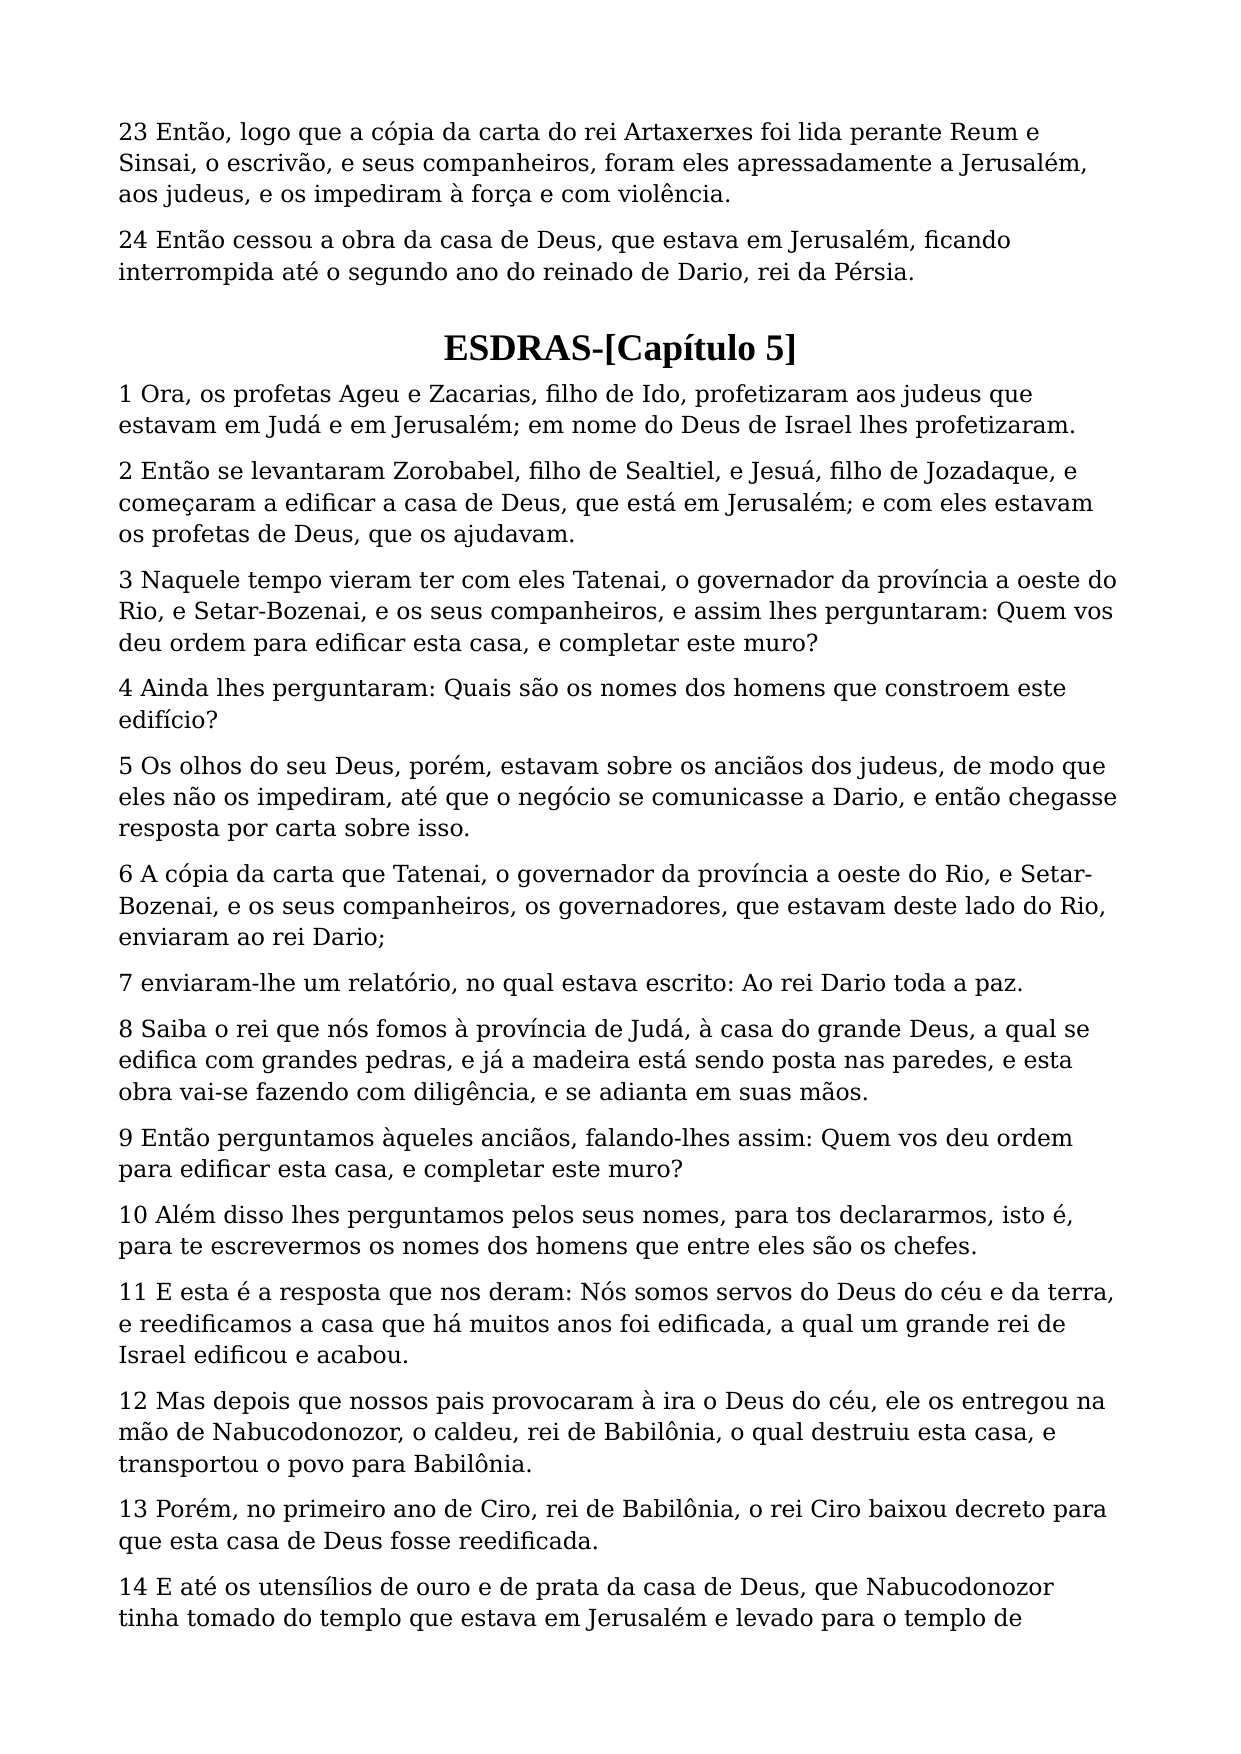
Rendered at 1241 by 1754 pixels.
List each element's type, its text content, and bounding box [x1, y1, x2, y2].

text 12 Mas depois que nossos pais provocaram à ira o Deus do céu, ele os entregou na mão de Nabucodonozor, o caldeu, rei de Babilônia, o qual destruiu esta casa, e transportou o povo para Babilônia. [118, 1387, 1122, 1477]
text 23 Então, logo que a cópia da carta do rei Artaxerxes foi lida perante Reum e Sinsai, o escrivão, e seus companheiros, foram eles apressadamente a Jerusalém, aos judeus, e os impediram à força e com violência. [118, 118, 1122, 208]
text 10 Além disso lhes perguntamos pelos seus nomes, para tos declararmos, isto é, para te escrevermos os nomes dos homens que entre eles são os chefes. [118, 1202, 1122, 1260]
text 5 Os olhos do seu Deus, porém, estavam sobre os anciãos dos judeus, de modo que eles não os impediram, até que o negócio se comunicasse a Dario, e então chegasse resposta por carta sobre isso. [118, 752, 1122, 842]
text 7 enviaram-lhe um relatório, no qual estava escrito: Ao rei Dario toda a paz. [118, 970, 1122, 997]
text 3 Naquele tempo vieram ter com eles Tatenai, o governador da província a oeste do Rio, e Setar-Bozenai, e os seus companheiros, e assim lhes perguntaram: Quem vos deu ordem para edificar esta casa, e completar este muro? [118, 566, 1122, 656]
text 8 Saiba o rei que nós fomos à província de Judá, à casa do grande Deus, a qual se edifica com grandes pedras, e já a madeira está sendo posta nas paredes, e esta obra vai-se fazendo com diligência, e se adianta em suas mãos. [118, 1016, 1122, 1106]
text 2 Então se levantaram Zorobabel, filho de Sealtiel, e Jesuá, filho de Jozadaque, e começaram a edificar a casa de Deus, que está em Jerusalém; e com eles estavam os profetas de Deus, que os ajudavam. [118, 458, 1122, 548]
text 24 Então cessou a obra da casa de Deus, que estava em Jerusalém, ficando interrompida até o segundo ano do reinado de Dario, rei da Pérsia. [118, 227, 1122, 285]
subtitle ESDRAS-[Capítulo 5] [118, 325, 1122, 368]
text 6 A cópia da carta que Tatenai, o governador da província a oeste do Rio, e Setar-Bozenai, e os seus companheiros, os governadores, que estavam deste lado do Rio, enviaram ao rei Dario; [118, 861, 1122, 951]
text 4 Ainda lhes perguntaram: Quais são os nomes dos homens que constroem este edifício? [118, 675, 1122, 734]
text 13 Porém, no primeiro ano de Ciro, rei de Babilônia, o rei Ciro baixou decreto para que esta casa de Deus fosse reedificada. [118, 1496, 1122, 1555]
text 9 Então perguntamos àqueles anciãos, falando-lhes assim: Quem vos deu ordem para edificar esta casa, e completar este muro? [118, 1124, 1122, 1183]
text 1 Ora, os profetas Ageu e Zacarias, filho de Ido, profetizaram aos judeus que estavam em Judá e em Jerusalém; em nome do Deus de Israel lhes profetizaram. [118, 381, 1122, 439]
text 14 E até os utensílios de ouro e de prata da casa de Deus, que Nabucodonozor tinha tomado do templo que estava em Jerusalém e levado para o templo de [118, 1573, 1122, 1632]
text 11 E esta é a resposta que nos deram: Nós somos servos do Deus do céu e da terra, e reedificamos a casa que há muitos anos foi edificada, a qual um grande rei de Israel edificou e acabou. [118, 1279, 1122, 1369]
